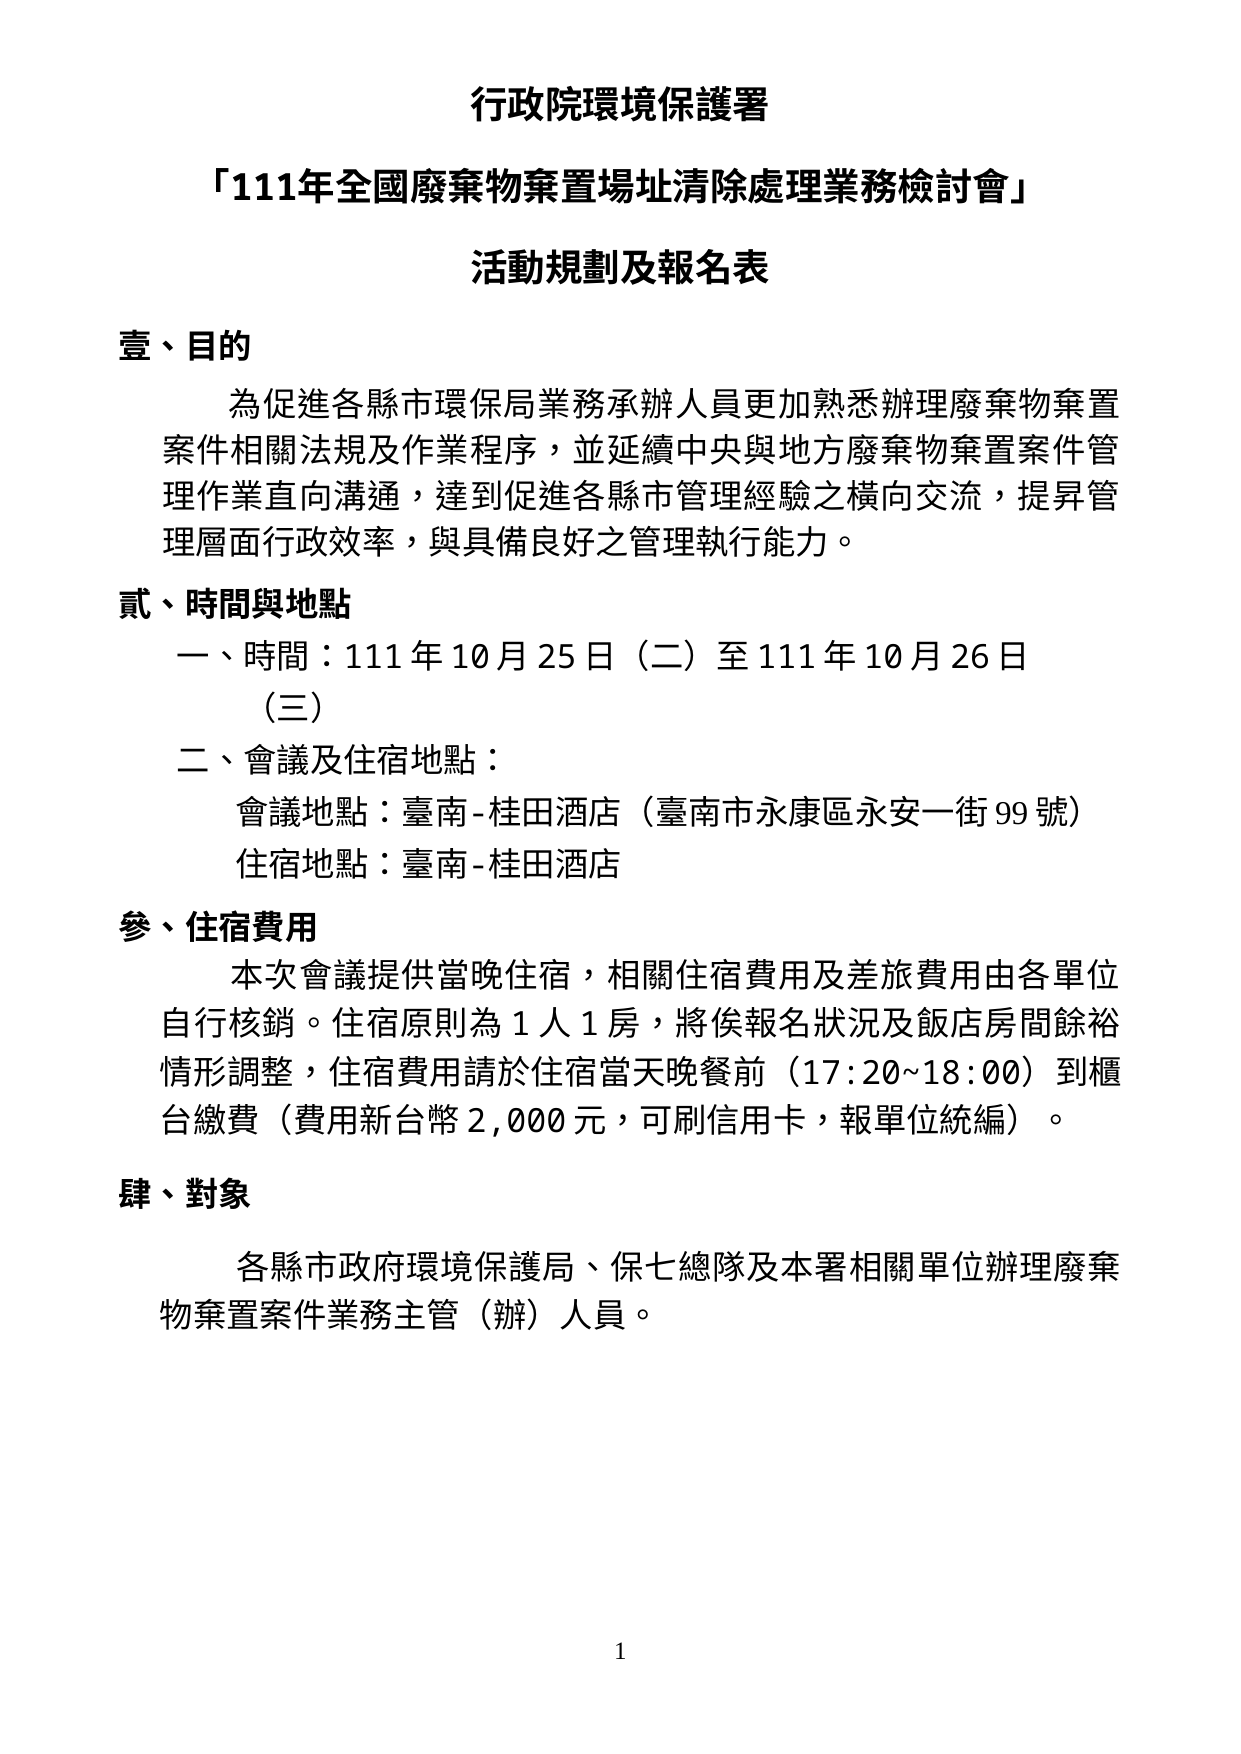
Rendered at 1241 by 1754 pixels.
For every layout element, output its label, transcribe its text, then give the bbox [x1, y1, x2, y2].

text 二、會議及住宿地點： [176, 730, 1122, 782]
text 活動規劃及報名表 [118, 238, 1122, 292]
text 各縣市政府環境保護局、保七總隊及本署相關單位辦理廢棄物棄置案件業務主管（辦）人員。 [159, 1241, 1122, 1337]
text 貳、時間與地點 [118, 563, 1122, 626]
text 為促進各縣市環保局業務承辦人員更加熟悉辦理廢棄物棄置案件相關法規及作業程序，並延續中央與地方廢棄物棄置案件管理作業直向溝通，達到促進各縣市管理經驗之橫向交流，提昇管理層面行政效率，與具備良好之管理執行能力。 [162, 380, 1122, 563]
text 參、住宿費用 [118, 886, 1122, 949]
text 壹、目的 [118, 319, 1122, 368]
text 本次會議提供當晚住宿，相關住宿費用及差旅費用由各單位自行核銷。住宿原則為1人1房，將俟報名狀況及飯店房間餘裕情形調整，住宿費用請於住宿當天晚餐前（17:20~18:00）到櫃台繳費（費用新台幣2,000元，可刷信用卡，報單位統編）。 [159, 949, 1122, 1142]
text 住宿地點：臺南-桂田酒店 [235, 834, 1122, 886]
text 「111年全國廢棄物棄置場址清除處理業務檢討會」 [118, 156, 1122, 211]
text 行政院環境保護署 [118, 75, 1122, 129]
text 肆、對象 [118, 1167, 1122, 1216]
text 會議地點：臺南-桂田酒店（臺南市永康區永安一街99號） [235, 782, 1122, 834]
text 一、時間：111年10月25日（二）至111年10月26日（三） [176, 626, 1122, 730]
